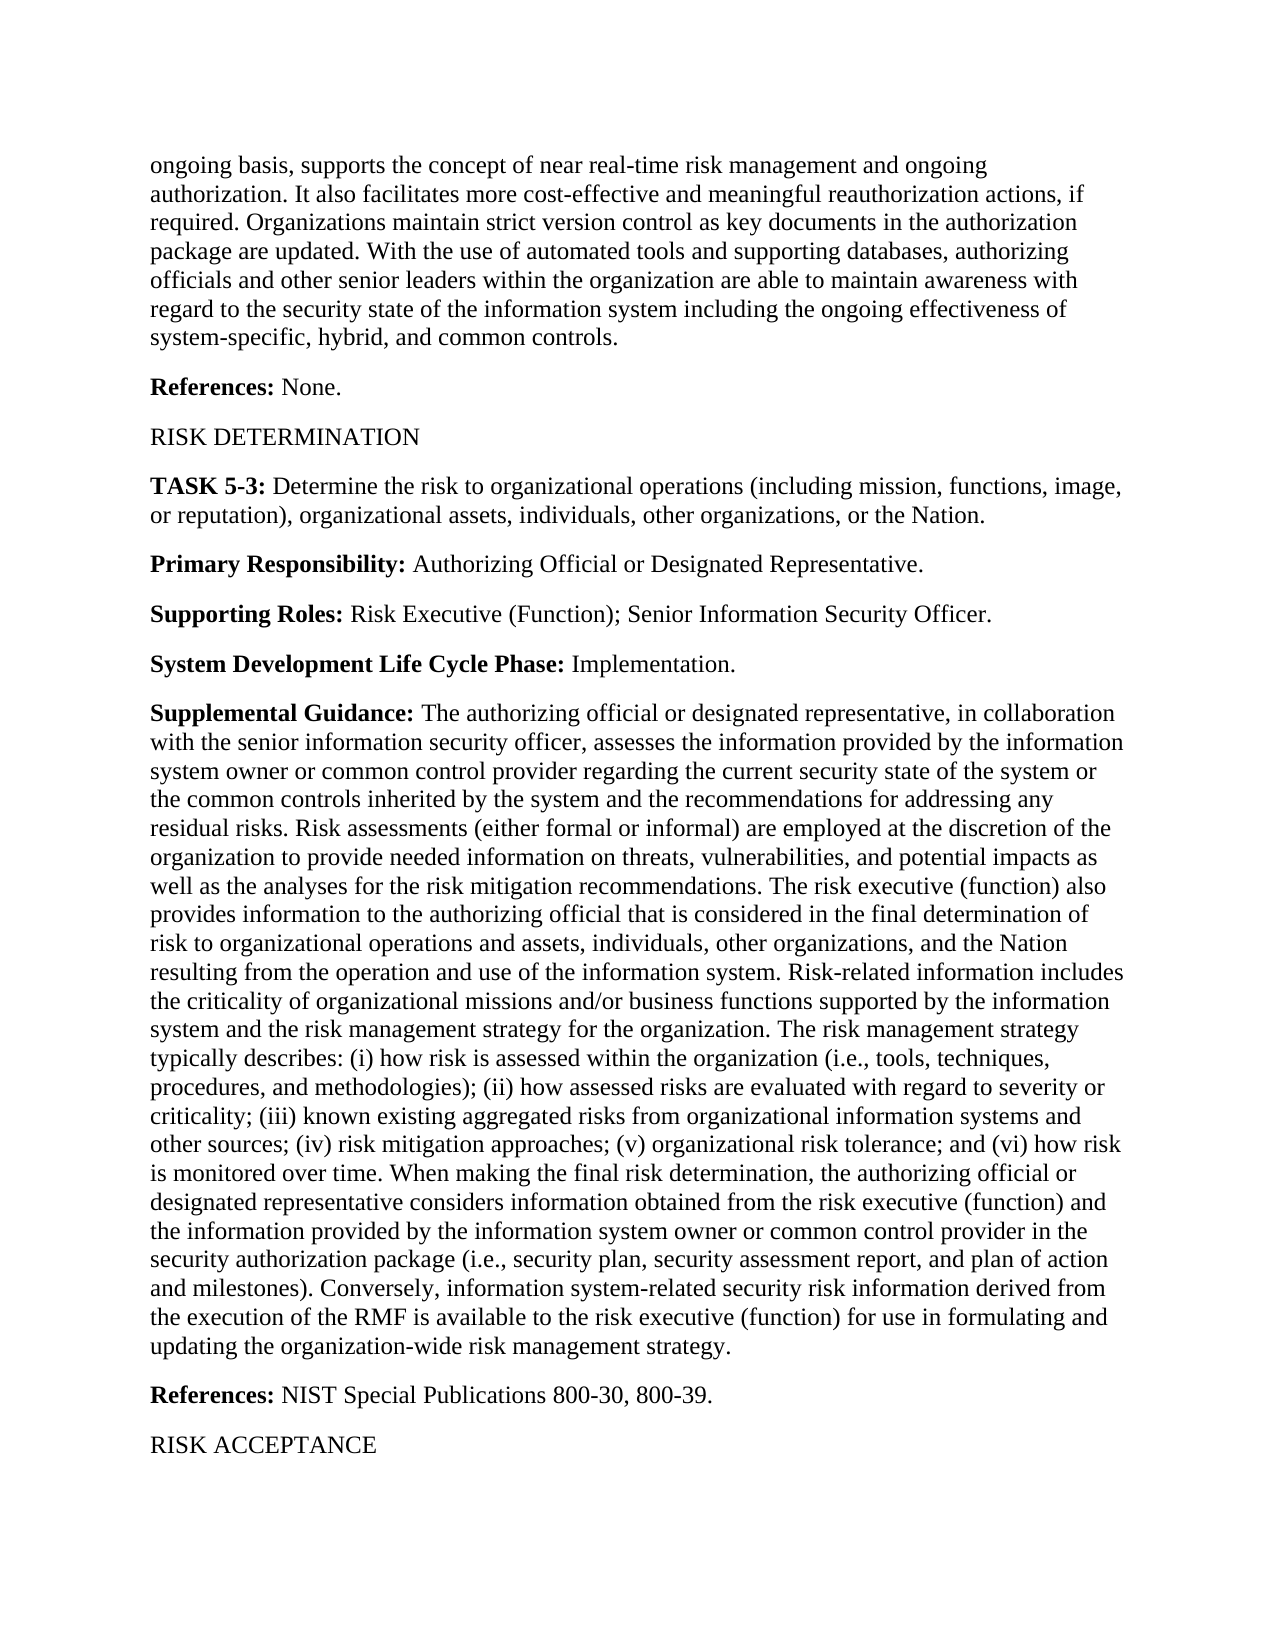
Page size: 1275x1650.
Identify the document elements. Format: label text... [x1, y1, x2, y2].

text Supplemental Guidance: The authorizing official or designated representative, in collaboration with the senior information security officer, assesses the information provided by the information system owner or common control provider regarding the current security state of the system or the common controls inherited by the system and the recommendations for addressing any residual risks. Risk assessments (either formal or informal) are employed at the discretion of the organization to provide needed information on threats, vulnerabilities, and potential impacts as well as the analyses for the risk mitigation recommendations. The risk executive (function) also provides information to the authorizing official that is considered in the final determination of risk to organizational operations and assets, individuals, other organizations, and the Nation resulting from the operation and use of the information system. Risk-related information includes the criticality of organizational missions and/or business functions supported by the information system and the risk management strategy for the organization. The risk management strategy typically describes: (i) how risk is assessed within the organization (i.e., tools, techniques, procedures, and methodologies); (ii) how assessed risks are evaluated with regard to severity or criticality; (iii) known existing aggregated risks from organizational information systems and other sources; (iv) risk mitigation approaches; (v) organizational risk tolerance; and (vi) how risk is monitored over time. When making the final risk determination, the authorizing official or designated representative considers information obtained from the risk executive (function) and the information provided by the information system owner or common control provider in the security authorization package (i.e., security plan, security assessment report, and plan of action and milestones). Conversely, information system-related security risk information derived from the execution of the RMF is available to the risk executive (function) for use in formulating and updating the organization-wide risk management strategy. [150, 698, 1125, 1359]
text RISK ACCEPTANCE [150, 1430, 1125, 1459]
text System Development Life Cycle Phase: Implementation. [150, 649, 1125, 677]
text TASK 5-3: Determine the risk to organizational operations (including mission, functions, image, or reputation), organizational assets, individuals, other organizations, or the Nation. [150, 471, 1125, 529]
text References: NIST Special Publications 800-30, 800-39. [150, 1380, 1125, 1409]
text RISK DETERMINATION [150, 422, 1125, 450]
text Supporting Roles: Risk Executive (Function); Senior Information Security Officer. [150, 599, 1125, 628]
text Primary Responsibility: Authorizing Official or Designated Representative. [150, 549, 1125, 578]
text References: None. [150, 372, 1125, 401]
text ongoing basis, supports the concept of near real-time risk management and ongoing authorization. It also facilitates more cost-effective and meaningful reauthorization actions, if required. Organizations maintain strict version control as key documents in the authorization package are updated. With the use of automated tools and supporting databases, authorizing officials and other senior leaders within the organization are able to maintain awareness with regard to the security state of the information system including the ongoing effectiveness of system-specific, hybrid, and common controls. [150, 150, 1125, 351]
